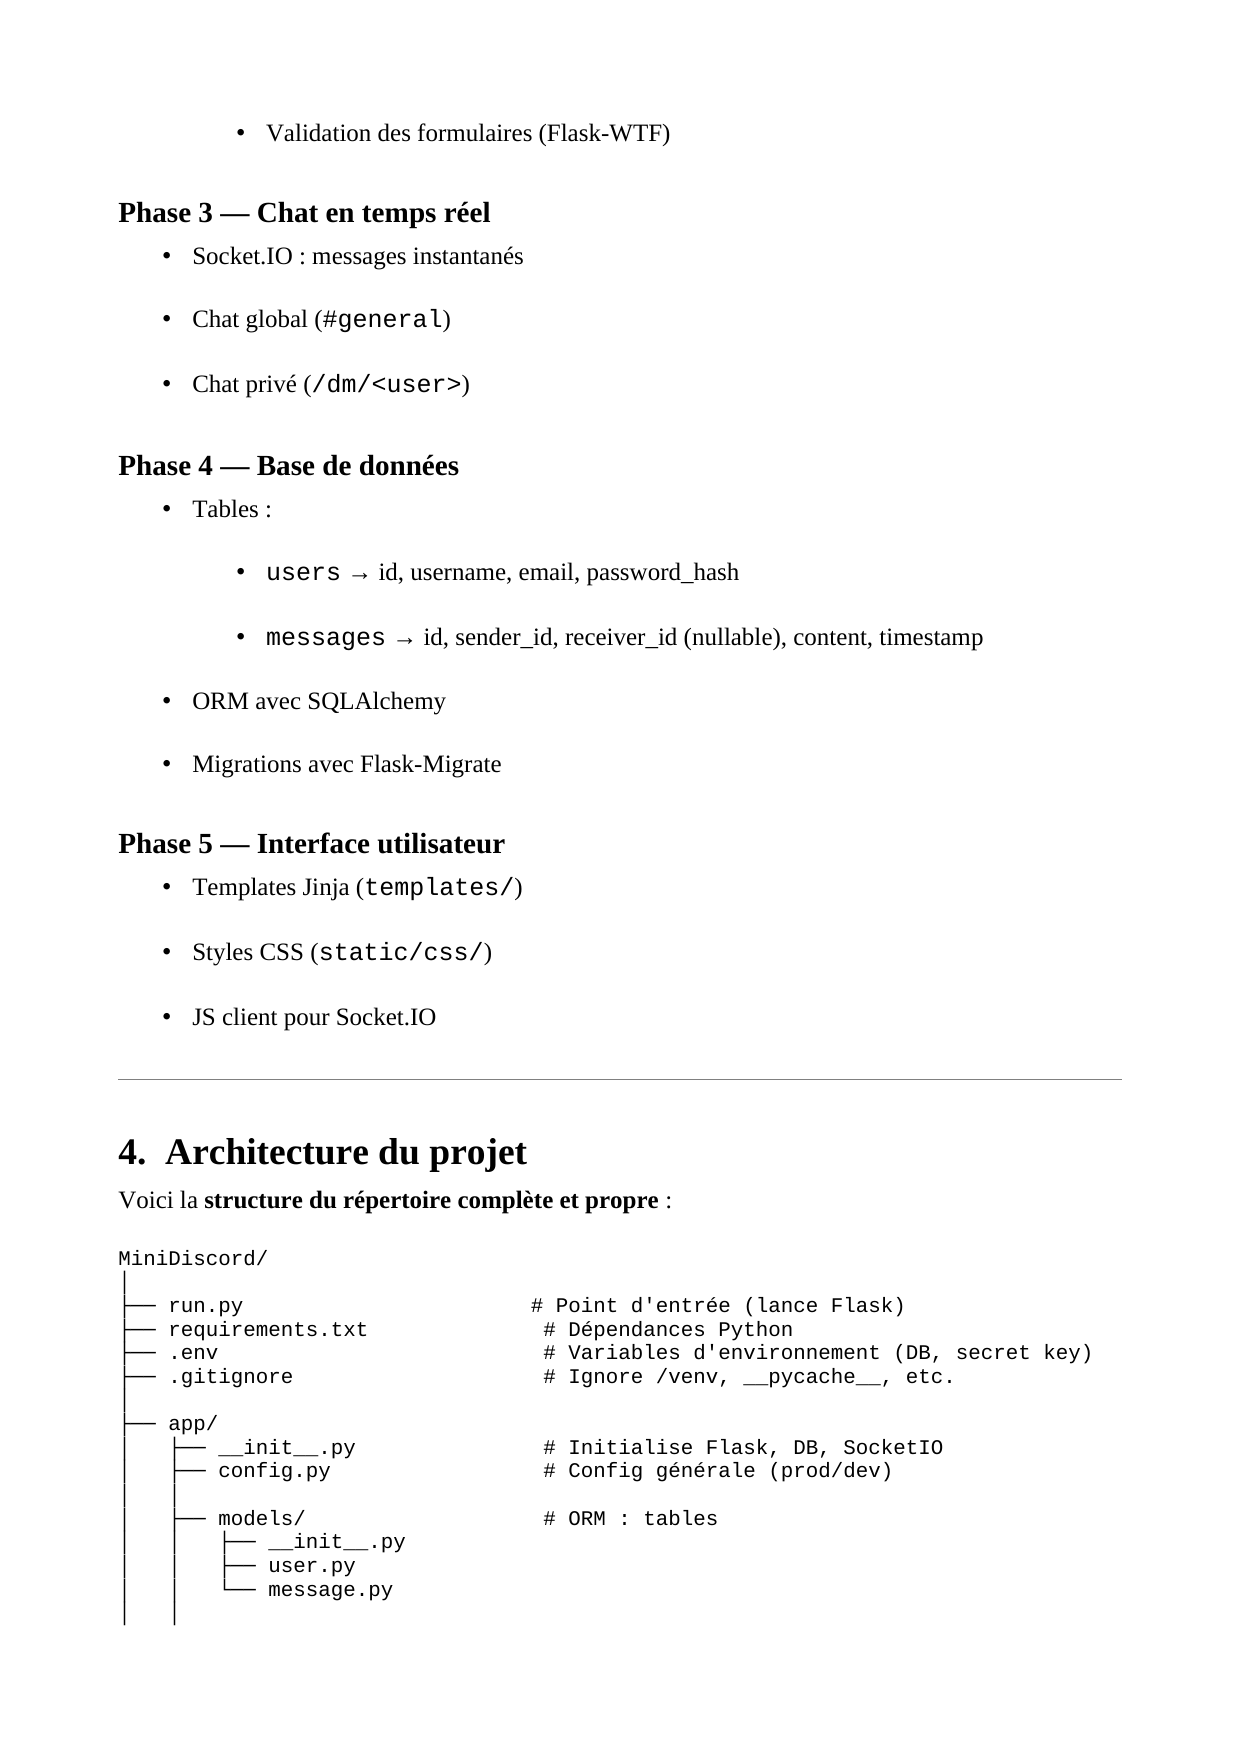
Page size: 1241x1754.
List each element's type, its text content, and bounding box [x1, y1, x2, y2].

text │ ├── models/ # ORM : tables [125, 1508, 174, 1531]
text ├── app/ [118, 1413, 1122, 1437]
list Templates Jinja (templates/) [162, 872, 1122, 903]
list Socket.IO : messages instantanés [162, 241, 1122, 270]
text │ [118, 1271, 1122, 1295]
list Migrations avec Flask-Migrate [162, 749, 1122, 778]
list Styles CSS (static/css/) [162, 937, 1122, 968]
list Chat privé (/dm/<user>) [162, 369, 1122, 399]
text ├── run.py # Point d'entrée (lance Flask) [125, 1295, 1122, 1318]
subtitle Phase 4 — Base de données [118, 448, 1122, 482]
text │ ├── models/ # ORM : tables [175, 1508, 1122, 1531]
text │ │ └── message.py [125, 1579, 174, 1602]
text │ │ [118, 1484, 1122, 1508]
text │ │ [118, 1602, 1122, 1626]
subtitle 4. 🗂️ Architecture du projet [118, 1129, 1122, 1173]
text MiniDiscord/ [118, 1248, 1122, 1271]
subtitle Phase 3 — Chat en temps réel [118, 195, 1122, 229]
list JS client pour Socket.IO [162, 1002, 1122, 1031]
list messages → id, sender_id, receiver_id (nullable), content, timestamp [236, 622, 1122, 652]
text │ [118, 1389, 1122, 1413]
text │ │ ├── __init__.py [118, 1531, 1122, 1555]
list ORM avec SQLAlchemy [162, 686, 1122, 715]
text ├── .env # Variables d'environnement (DB, secret key) [118, 1342, 1122, 1366]
subtitle Phase 5 — Interface utilisateur [118, 826, 1122, 859]
list users → id, username, email, password_hash [236, 557, 1122, 587]
list Validation des formulaires (Flask-WTF) [236, 118, 1122, 147]
text │ ├── __init__.py # Initialise Flask, DB, SocketIO [175, 1437, 1122, 1460]
list Tables : [162, 494, 1122, 523]
text │ ├── config.py # Config générale (prod/dev) [118, 1460, 1122, 1484]
list Chat global (#general) [162, 304, 1122, 334]
text │ │ ├── user.py [118, 1555, 1122, 1579]
text │ │ └── message.py [175, 1579, 1122, 1602]
text ├── requirements.txt # Dépendances Python [118, 1318, 1122, 1342]
text Voici la structure du répertoire complète et propre : [118, 1185, 1122, 1214]
text ├── .gitignore # Ignore /venv, __pycache__, etc. [125, 1366, 1122, 1389]
text │ ├── __init__.py # Initialise Flask, DB, SocketIO [125, 1437, 174, 1460]
